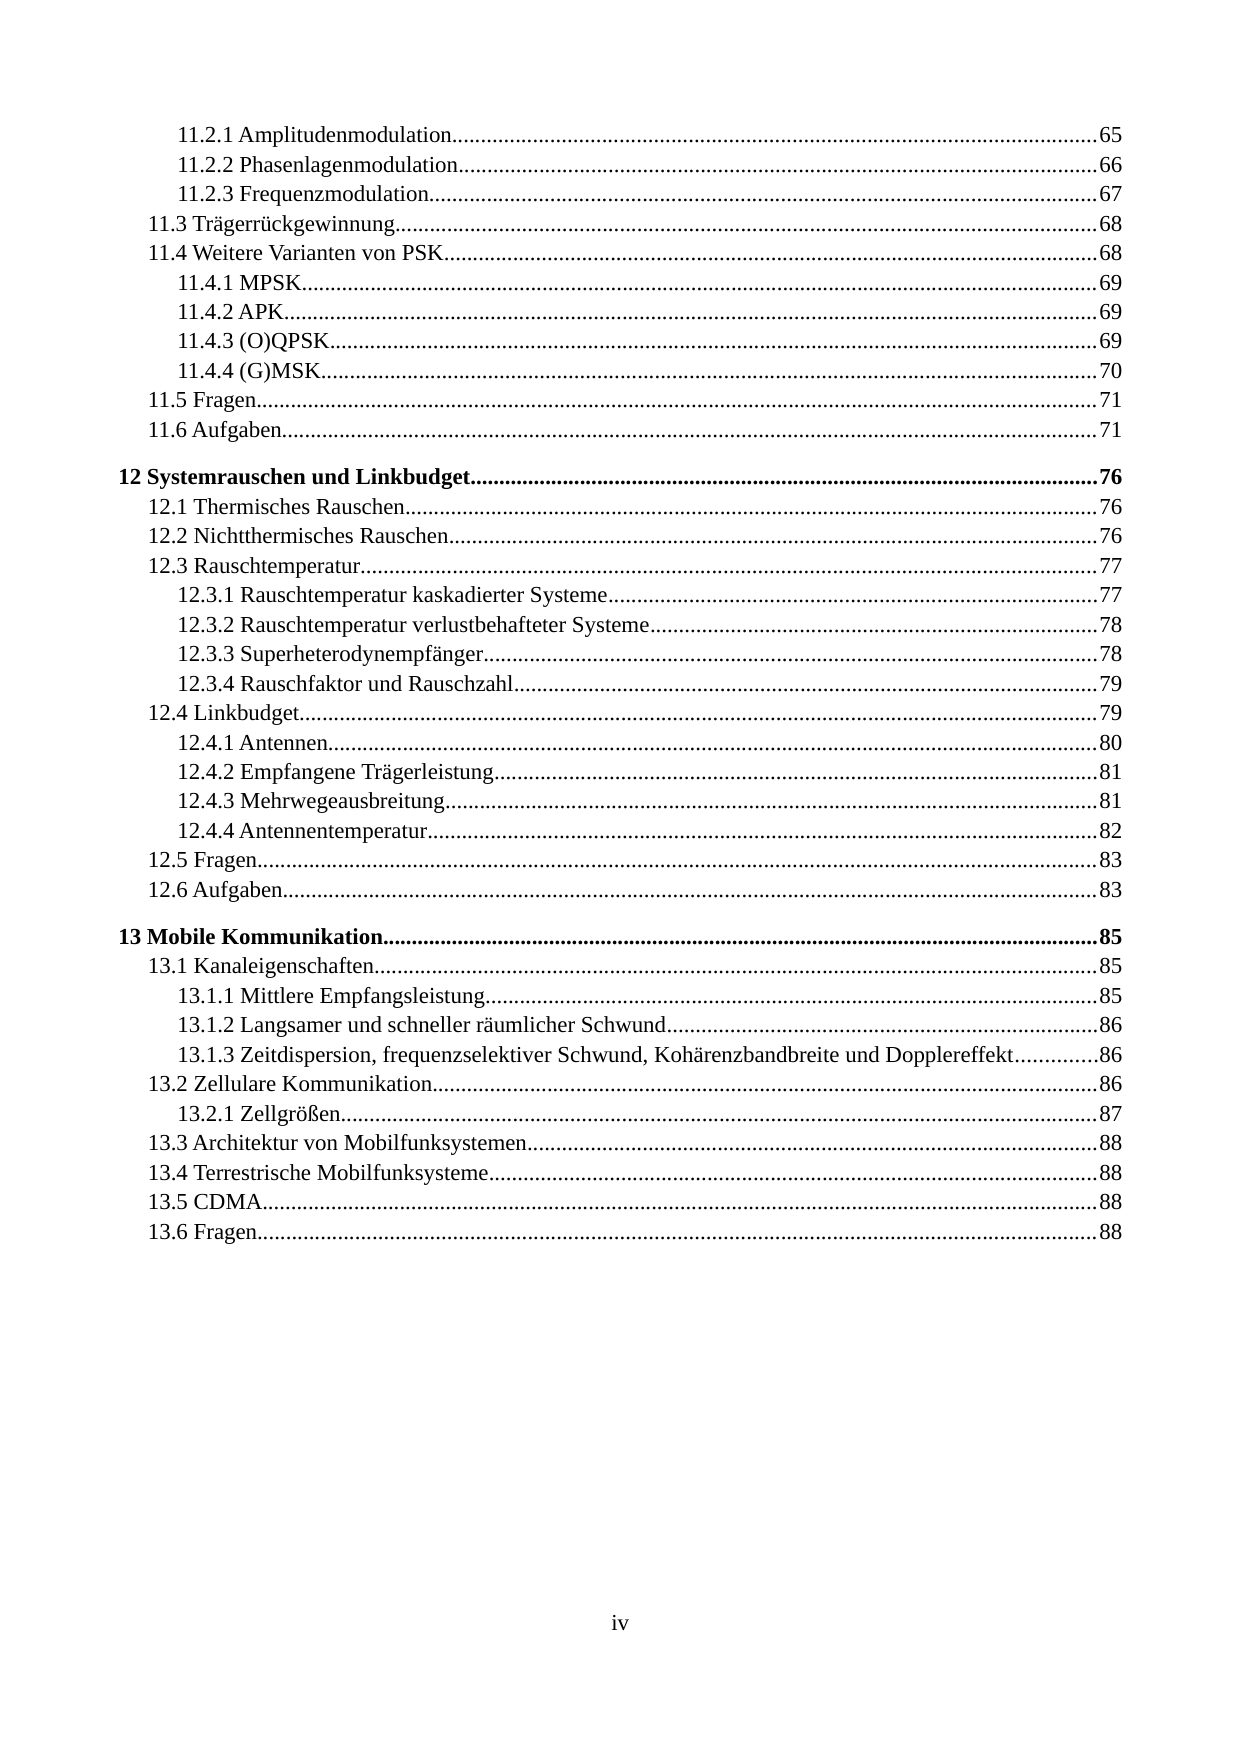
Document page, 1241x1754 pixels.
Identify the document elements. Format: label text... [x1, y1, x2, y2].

text 11.2.1 Amplitudenmodulation 65 [177, 118, 1122, 148]
text 13.2 Zellulare Kommunikation 86 [148, 1067, 1122, 1097]
text 13.1.3 Zeitdispersion, frequenzselektiver Schwund, Kohärenzbandbreite und Dopplereffekt 86 [177, 1038, 1122, 1067]
text 12.3.4 Rauschfaktor und Rauschzahl 79 [177, 666, 1122, 696]
text 11.4 Weitere Varianten von PSK 68 [148, 236, 1122, 266]
text 12.5 Fragen 83 [148, 843, 1122, 873]
text 13.5 CDMA 88 [148, 1185, 1122, 1215]
text 11.2.3 Frequenzmodulation 67 [177, 177, 1122, 207]
text 12 Systemrauschen und Linkbudget 76 [118, 460, 1122, 489]
text 13.1.1 Mittlere Empfangsleistung 85 [177, 979, 1122, 1008]
text 13.6 Fragen 88 [148, 1215, 1122, 1244]
text 11.3 Trägerrückgewinnung 68 [148, 207, 1122, 236]
text 11.4.2 APK 69 [177, 295, 1122, 324]
text 12.3.1 Rauschtemperatur kaskadierter Systeme 77 [177, 578, 1122, 607]
text 12.3 Rauschtemperatur 77 [148, 548, 1122, 578]
text 11.4.1 MPSK 69 [177, 266, 1122, 295]
text 11.6 Aufgaben 71 [148, 413, 1122, 442]
text 11.4.3 (O)QPSK 69 [177, 324, 1122, 354]
text 11.4.4 (G)MSK 70 [177, 354, 1122, 383]
text 13.1.2 Langsamer und schneller räumlicher Schwund 86 [177, 1008, 1122, 1038]
text 12.4.1 Antennen 80 [177, 725, 1122, 755]
text 11.2.2 Phasenlagenmodulation 66 [177, 148, 1122, 177]
text 11.5 Fragen 71 [148, 383, 1122, 413]
text 13.4 Terrestrische Mobilfunksysteme 88 [148, 1156, 1122, 1185]
text 13 Mobile Kommunikation 85 [118, 920, 1122, 949]
text 12.2 Nichtthermisches Rauschen 76 [148, 519, 1122, 548]
text 13.1 Kanaleigenschaften 85 [148, 949, 1122, 979]
text 12.4 Linkbudget 79 [148, 696, 1122, 725]
text 13.2.1 Zellgrößen 87 [177, 1097, 1122, 1126]
text 12.1 Thermisches Rauschen 76 [148, 489, 1122, 519]
text 12.4.2 Empfangene Trägerleistung 81 [177, 755, 1122, 784]
text 12.3.2 Rauschtemperatur verlustbehafteter Systeme 78 [177, 607, 1122, 637]
text 12.4.4 Antennentemperatur 82 [177, 814, 1122, 843]
text 12.4.3 Mehrwegeausbreitung 81 [177, 784, 1122, 814]
text 12.6 Aufgaben 83 [148, 873, 1122, 902]
text 12.3.3 Superheterodynempfänger 78 [177, 637, 1122, 666]
text 13.3 Architektur von Mobilfunksystemen 88 [148, 1126, 1122, 1156]
